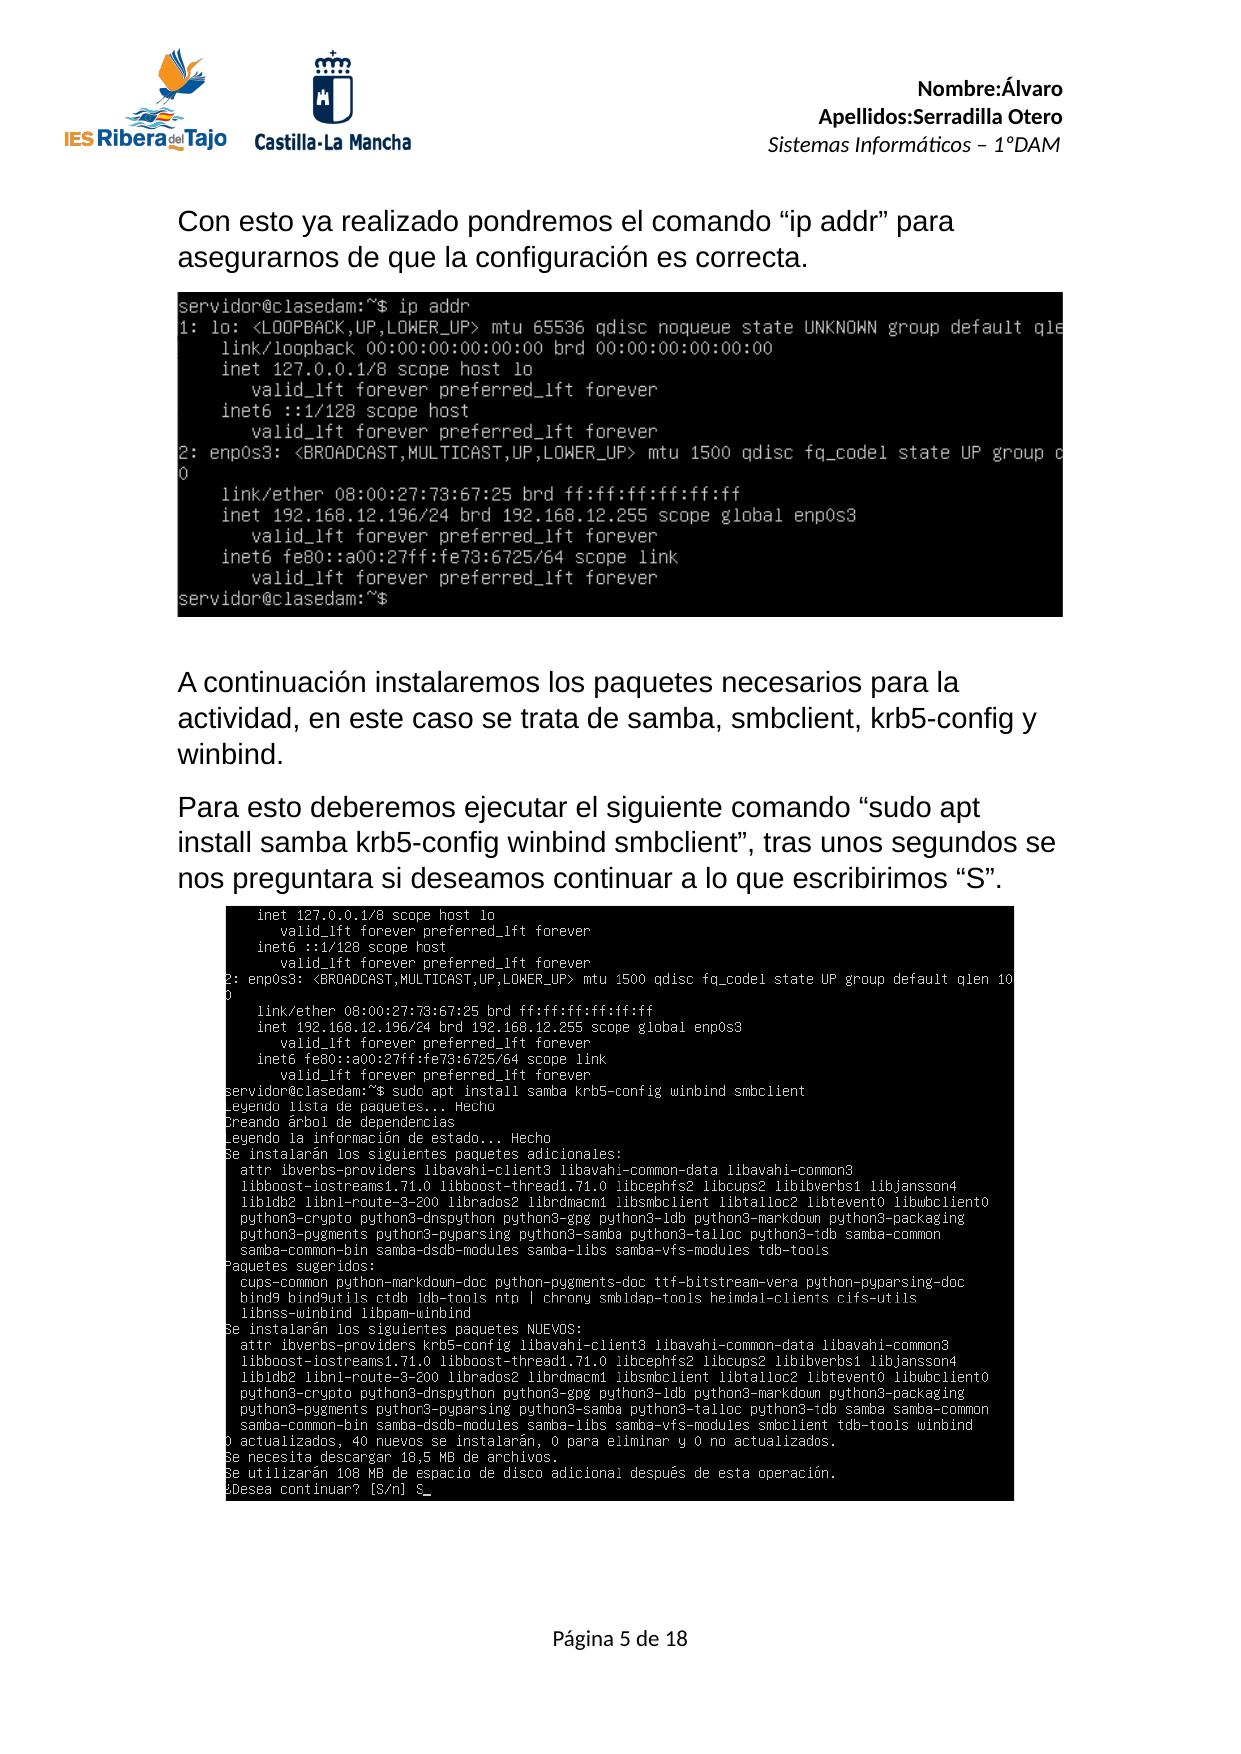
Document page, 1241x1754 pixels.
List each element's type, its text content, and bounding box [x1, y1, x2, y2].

text Para esto deberemos ejecutar el siguiente comando “sudo apt install samba krb5-config winbind smbclient”, tras unos segundos se nos preguntara si deseamos continuar a lo que escribirimos “S”. [177, 789, 1063, 895]
text Con esto ya realizado pondremos el comando “ip addr” para asegurarnos de que la configuración es correcta. [177, 204, 1063, 274]
text A continuación instalaremos los paquetes necesarios para la actividad, en este caso se trata de samba, smbclient, krb5-config y winbind. [177, 665, 1063, 771]
